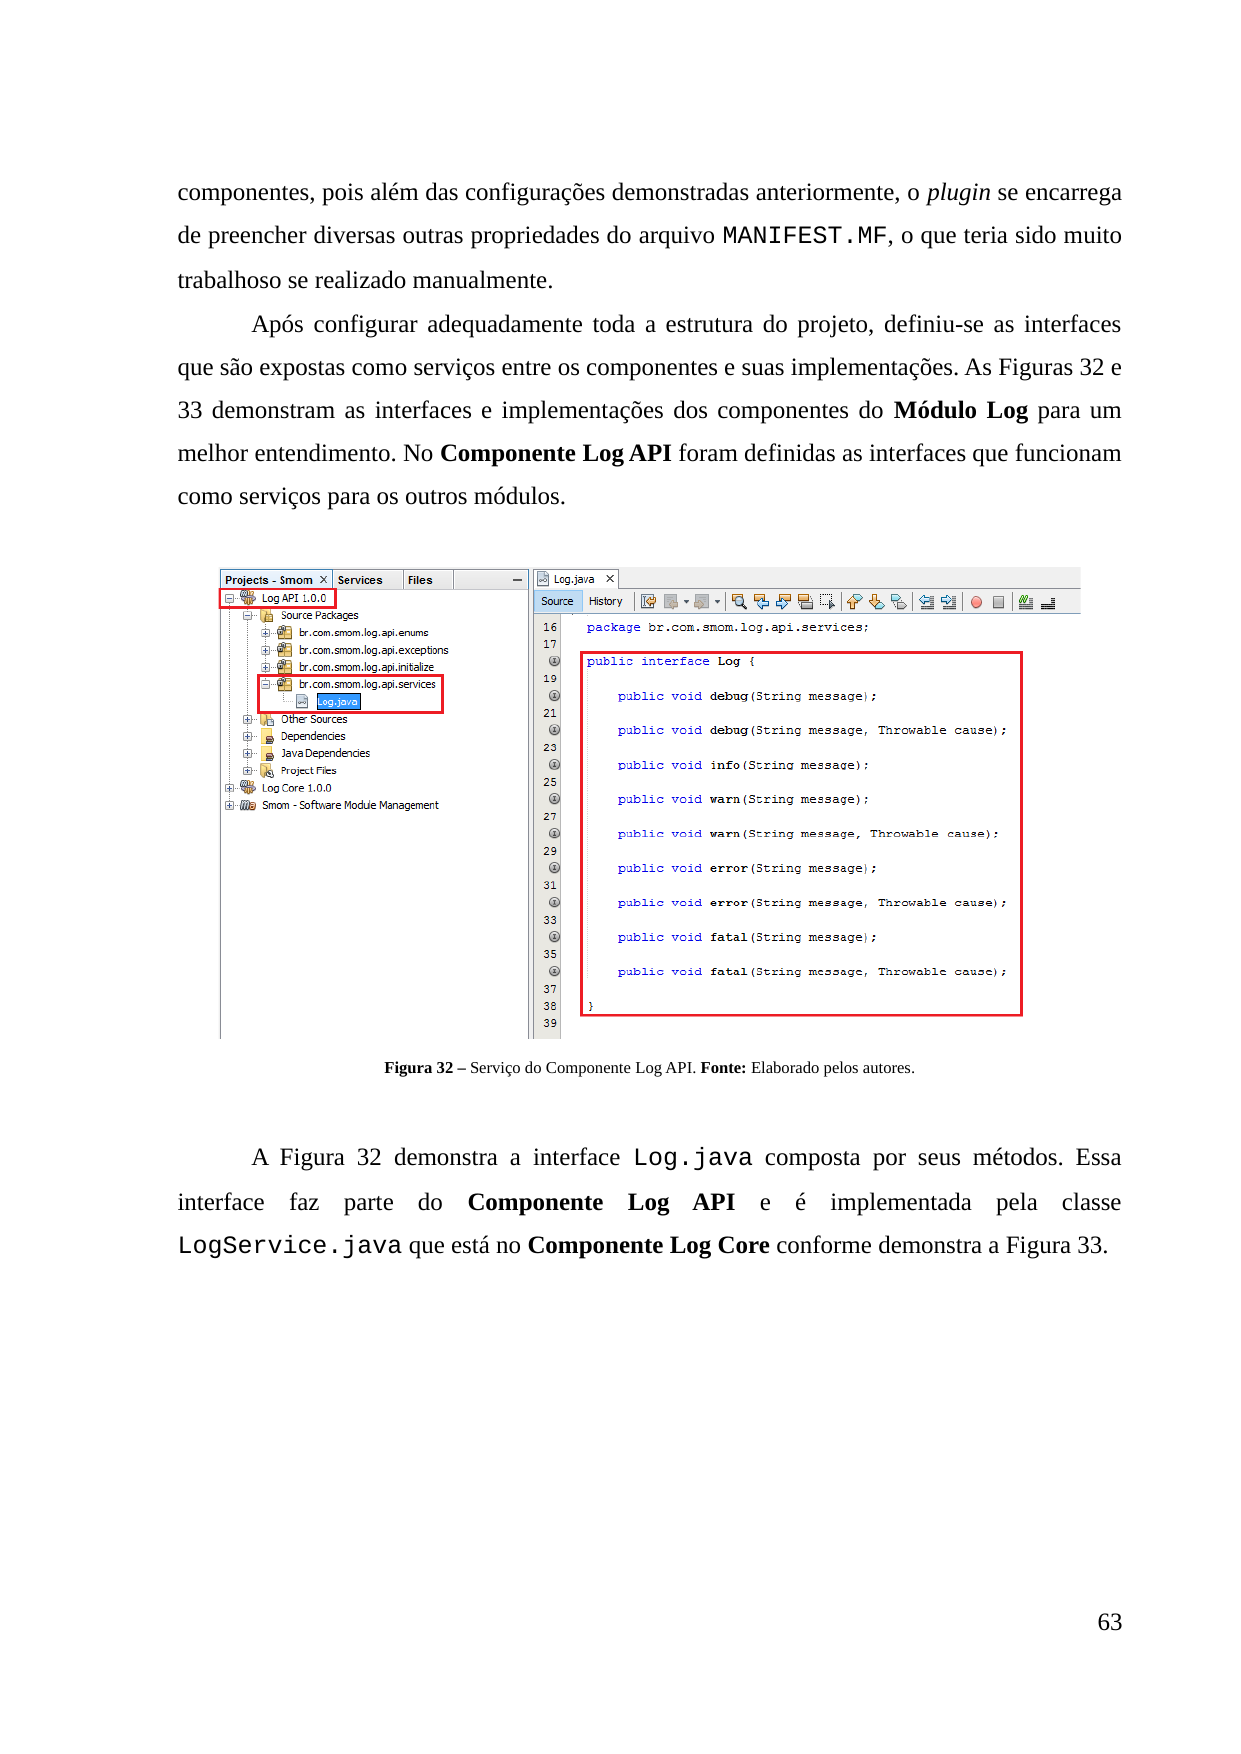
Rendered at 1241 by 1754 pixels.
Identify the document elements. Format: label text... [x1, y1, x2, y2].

picture [218, 567, 1081, 1039]
text Figura 32 – Serviço do Componente Log API. Fonte: Elaborado pelos autores. [178, 1057, 1121, 1077]
text A Figura 32 demonstra a interface Log.java composta por seus métodos. Essa interface faz parte do Componente Log API e é implementada pela classe LogService.java que está no Componente Log Core conforme demonstra a Figura 33. [177, 1142, 1122, 1261]
text componentes, pois além das configurações demonstradas anteriormente, o plugin se encarrega de preencher diversas outras propriedades do arquivo MANIFEST.MF, o que teria sido muito trabalhoso se realizado manualmente. [177, 177, 1122, 294]
text Após configurar adequadamente toda a estrutura do projeto, definiu-se as interfaces que são expostas como serviços entre os componentes e suas implementações. As Figuras 32 e 33 demonstram as interfaces e implementações dos componentes do Módulo Log para um melhor entendimento. No Componente Log API foram definidas as interfaces que funcionam como serviços para os outros módulos. [177, 309, 1122, 510]
